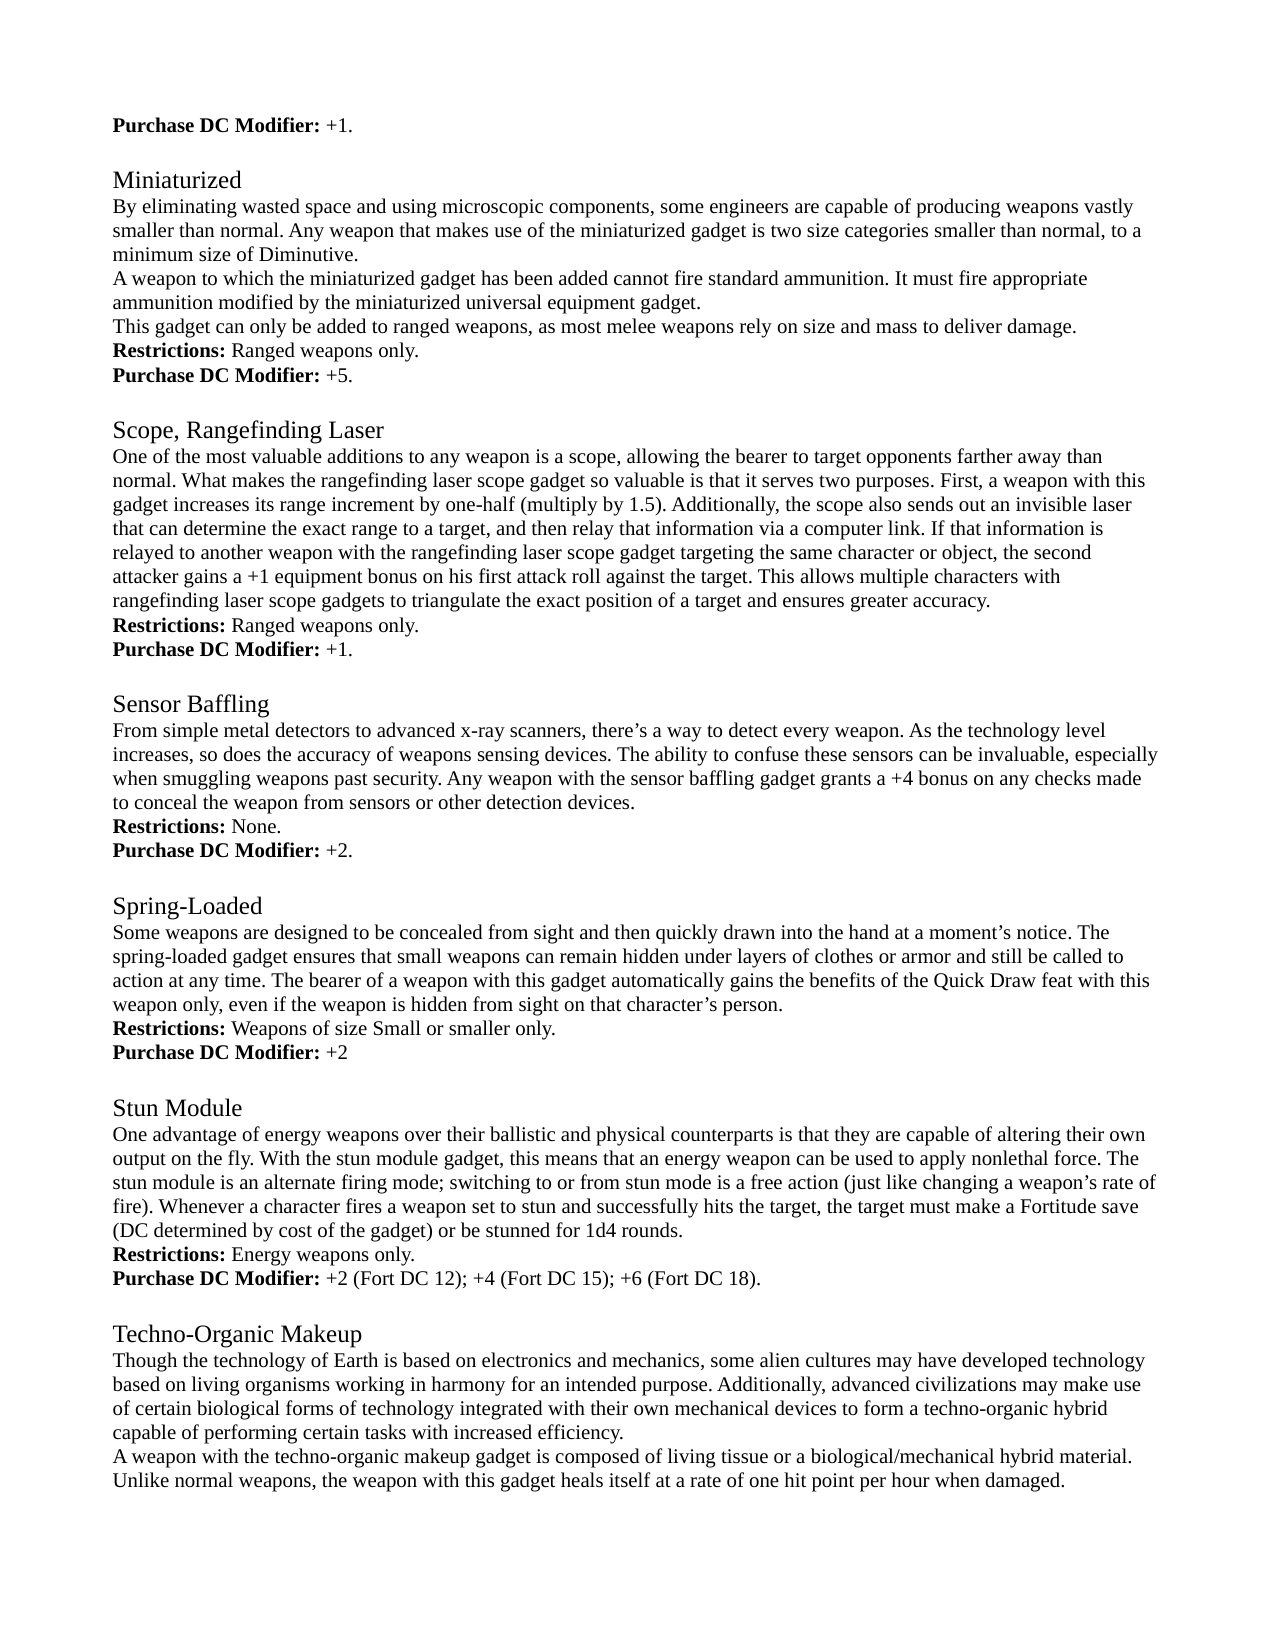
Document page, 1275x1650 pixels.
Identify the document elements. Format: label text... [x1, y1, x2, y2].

text Techno-Organic Makeup [112, 1319, 1162, 1348]
text A weapon with the techno-organic makeup gadget is composed of living tissue or a biological/mechanical hybrid material. Unlike normal weapons, the weapon with this gadget heals itself at a rate of one hit point per hour when damaged. [112, 1444, 1162, 1492]
text A weapon to which the miniaturized gadget has been added cannot fire standard ammunition. It must fire appropriate ammunition modified by the miniaturized universal equipment gadget. [112, 266, 1162, 314]
text Purchase DC Modifier: +2 [112, 1040, 1162, 1064]
text Purchase DC Modifier: +2. [112, 838, 1162, 862]
text Spring-Loaded [112, 891, 1162, 920]
text Miniaturized [112, 165, 1162, 194]
text Restrictions: None. [112, 814, 1162, 838]
text One of the most valuable additions to any weapon is a scope, allowing the bearer to target opponents farther away than normal. What makes the rangefinding laser scope gadget so valuable is that it serves two purposes. First, a weapon with this gadget increases its range increment by one-half (multiply by 1.5). Additionally, the scope also sends out an invisible laser that can determine the exact range to a target, and then relay that information via a computer link. If that information is relayed to another weapon with the rangefinding laser scope gadget targeting the same character or object, the second attacker gains a +1 equipment bonus on his first attack roll against the target. This allows multiple characters with rangefinding laser scope gadgets to triangulate the exact position of a target and ensures greater accuracy. [112, 444, 1162, 612]
text Restrictions: Energy weapons only. [112, 1242, 1162, 1266]
text From simple metal detectors to advanced x-ray scanners, there’s a way to detect every weapon. As the technology level increases, so does the accuracy of weapons sensing devices. The ability to confuse these sensors can be invaluable, especially when smuggling weapons past security. Any weapon with the sensor baffling gadget grants a +4 bonus on any checks made to conceal the weapon from sensors or other detection devices. [112, 718, 1162, 814]
text Restrictions: Ranged weapons only. [112, 338, 1162, 362]
text Scope, Rangefinding Laser [112, 415, 1162, 444]
text One advantage of energy weapons over their ballistic and physical counterparts is that they are capable of altering their own output on the fly. With the stun module gadget, this means that an energy weapon can be used to apply nonlethal force. The stun module is an alternate firing mode; switching to or from stun mode is a free action (just like changing a weapon’s rate of fire). Whenever a character fires a weapon set to stun and successfully hits the target, the target must make a Fortitude save (DC determined by cost of the gadget) or be stunned for 1d4 rounds. [112, 1122, 1162, 1242]
text This gadget can only be added to ranged weapons, as most melee weapons rely on size and mass to deliver damage. [112, 314, 1162, 338]
text Sensor Baffling [112, 689, 1162, 718]
text Restrictions: Ranged weapons only. [112, 612, 1162, 637]
text Stun Module [112, 1093, 1162, 1122]
text Purchase DC Modifier: +2 (Fort DC 12); +4 (Fort DC 15); +6 (Fort DC 18). [112, 1266, 1162, 1290]
text By eliminating wasted space and using microscopic components, some engineers are capable of producing weapons vastly smaller than normal. Any weapon that makes use of the miniaturized gadget is two size categories smaller than normal, to a minimum size of Diminutive. [112, 194, 1162, 266]
text Purchase DC Modifier: +1. [112, 637, 1162, 661]
text Purchase DC Modifier: +1. [112, 112, 1162, 137]
text Restrictions: Weapons of size Small or smaller only. [112, 1016, 1162, 1040]
text Some weapons are designed to be concealed from sight and then quickly drawn into the hand at a moment’s notice. The spring-loaded gadget ensures that small weapons can remain hidden under layers of clothes or armor and still be called to action at any time. The bearer of a weapon with this gadget automatically gains the benefits of the Quick Draw feat with this weapon only, even if the weapon is hidden from sight on that character’s person. [112, 920, 1162, 1016]
text Though the technology of Earth is based on electronics and mechanics, some alien cultures may have developed technology based on living organisms working in harmony for an intended purpose. Additionally, advanced civilizations may make use of certain biological forms of technology integrated with their own mechanical devices to form a techno-organic hybrid capable of performing certain tasks with increased efficiency. [112, 1348, 1162, 1444]
text Purchase DC Modifier: +5. [112, 362, 1162, 387]
